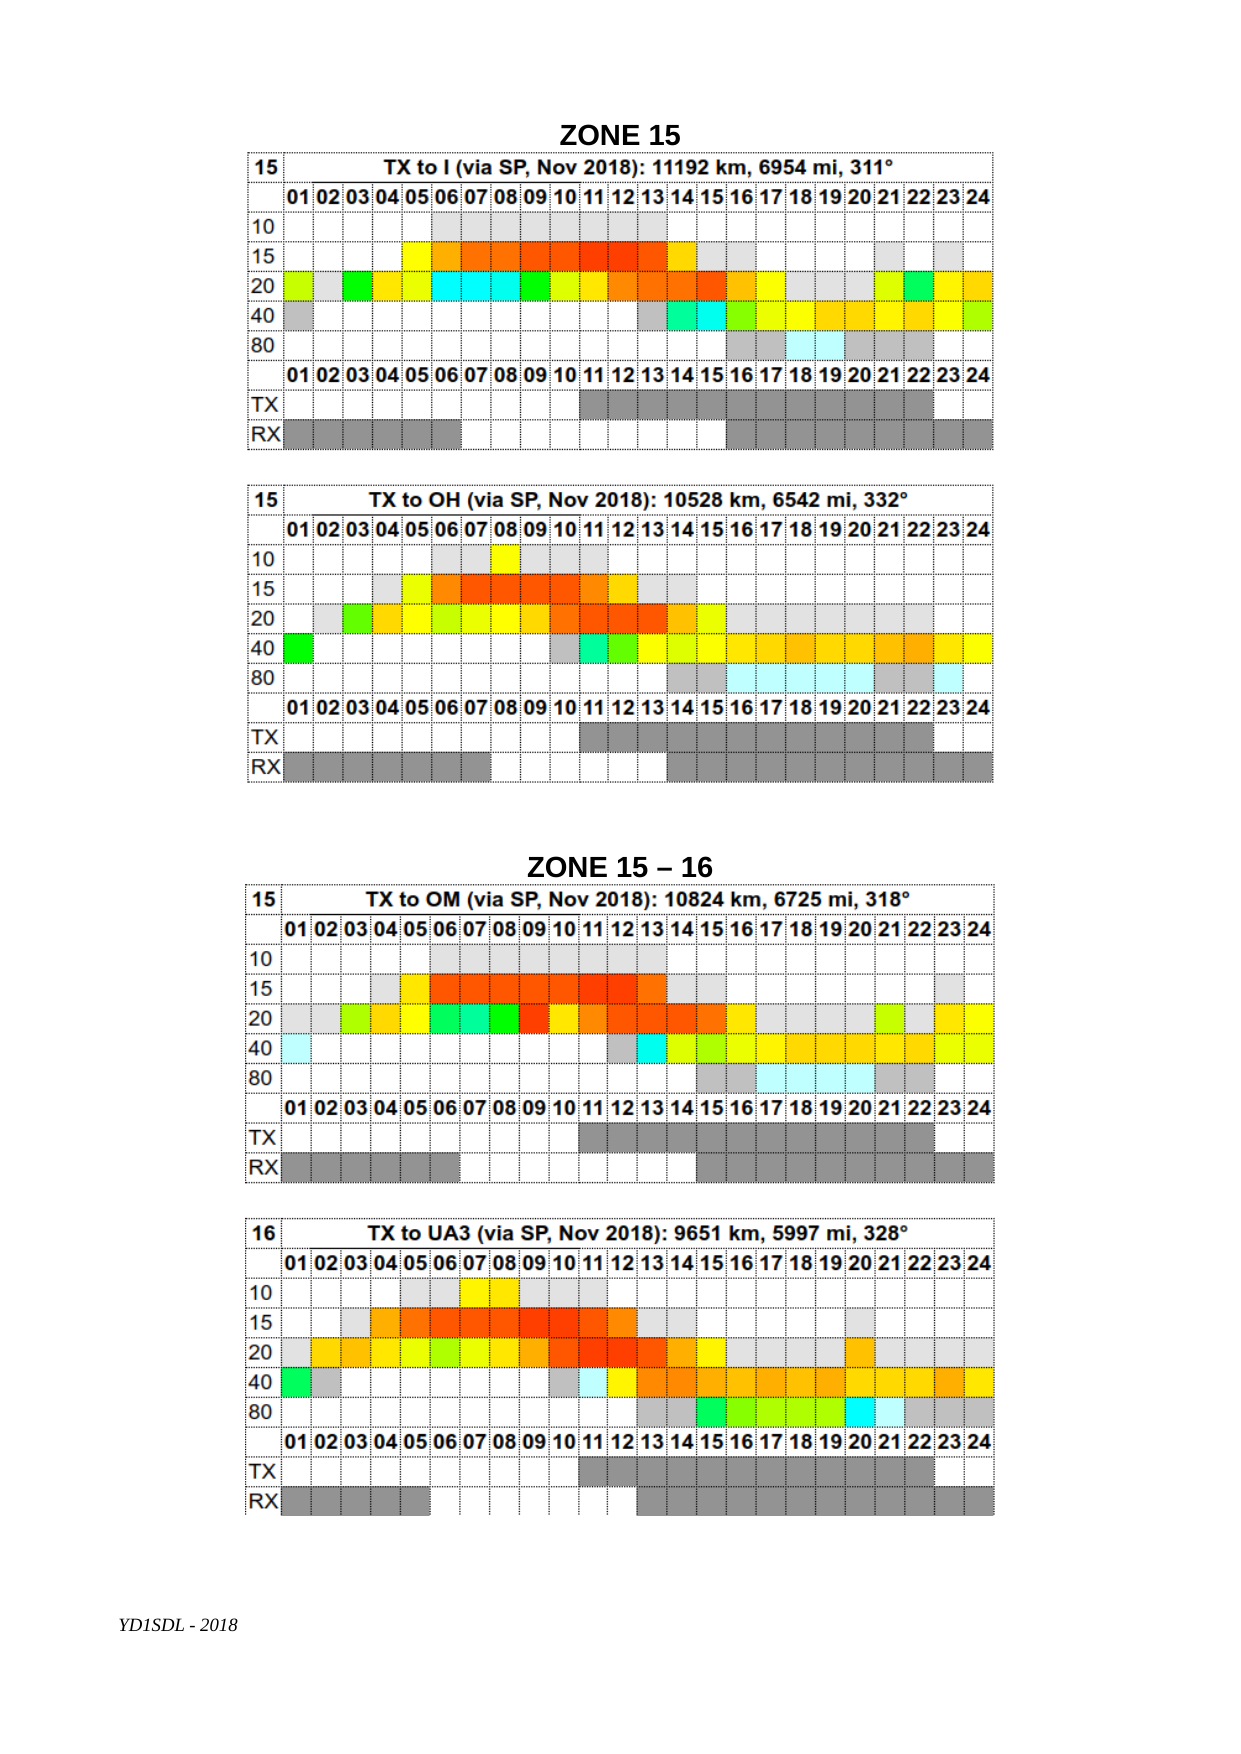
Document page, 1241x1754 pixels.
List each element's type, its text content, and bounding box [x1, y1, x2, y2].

picture [245, 151, 995, 784]
text ZONE 15 [118, 118, 1122, 152]
text ZONE 15 – 16 [118, 850, 1122, 884]
picture [245, 883, 995, 1516]
